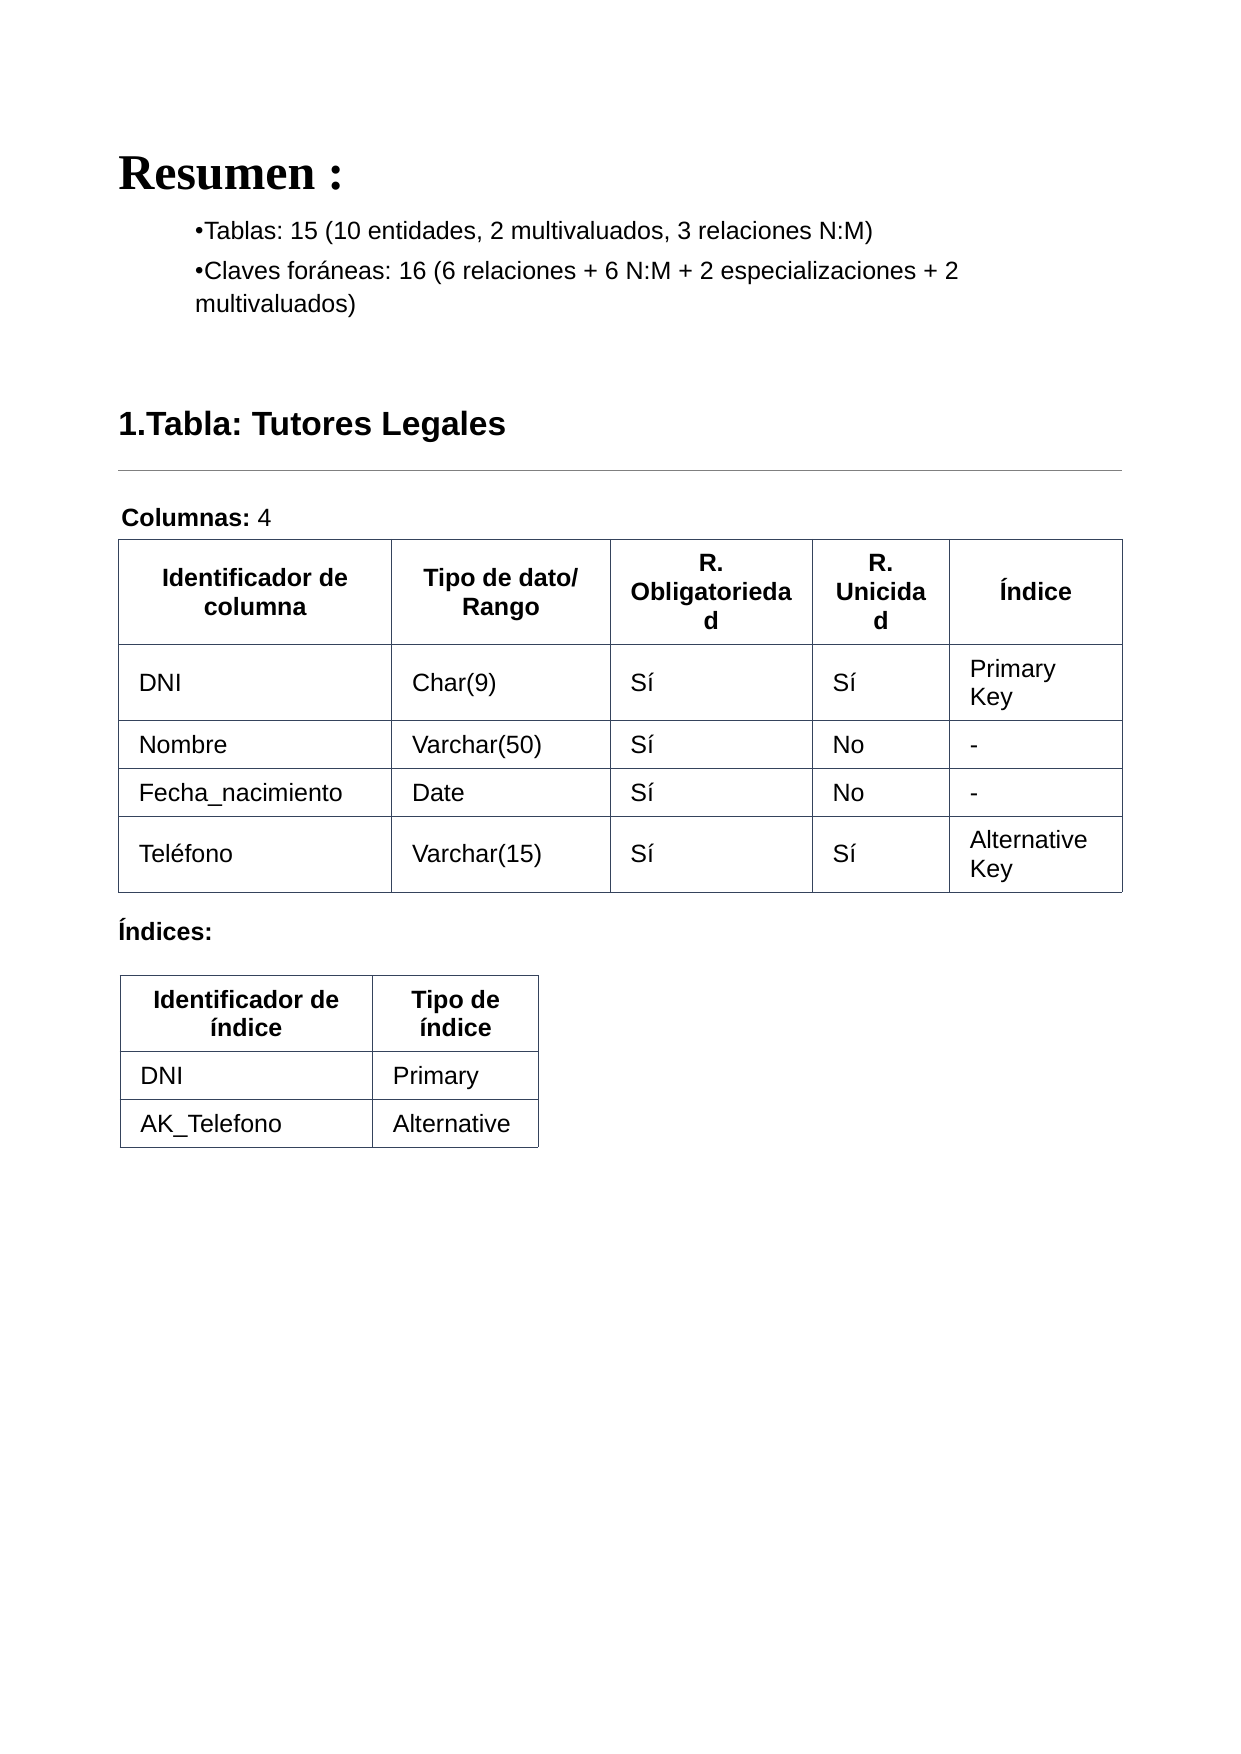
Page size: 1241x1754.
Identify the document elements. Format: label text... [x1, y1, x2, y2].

table_cell Nombre [119, 721, 391, 768]
table_header R. Unicidad [813, 540, 949, 644]
table_header Identificador de columna [119, 540, 391, 644]
table_cell Teléfono [119, 817, 391, 892]
table_header Índice [950, 540, 1122, 644]
table_header R. Obligatoriedad [611, 540, 812, 644]
table_cell Sí [611, 817, 812, 892]
text Columnas: 4 [121, 503, 1119, 532]
table_cell - [950, 721, 1122, 768]
table_cell Sí [813, 817, 949, 892]
text Índices: [118, 917, 1122, 946]
table_header Tipo de índice [373, 976, 538, 1051]
table_cell Sí [611, 721, 812, 768]
table_cell Varchar(50) [392, 721, 610, 768]
table_cell Primary [373, 1052, 538, 1099]
table_cell No [813, 769, 949, 816]
table_cell - [950, 769, 1122, 816]
list Tablas: 15 (10 entidades, 2 multivaluados, 3 relaciones N:M) [121, 216, 1119, 245]
table_cell Sí [611, 645, 812, 720]
table_cell No [813, 721, 949, 768]
table_cell Char(9) [392, 645, 610, 720]
table_cell Alternative Key [950, 817, 1122, 892]
table_cell Sí [611, 769, 812, 816]
table_cell Alternative [373, 1100, 538, 1147]
table_cell DNI [121, 1052, 372, 1099]
table_cell Varchar(15) [392, 817, 610, 892]
table_cell Primary Key [950, 645, 1122, 720]
table_cell Fecha_nacimiento [119, 769, 391, 816]
table_cell Date [392, 769, 610, 816]
subtitle 1.Tabla: Tutores Legales [118, 404, 1122, 443]
subtitle Resumen : [118, 143, 1122, 201]
table_header Identificador de índice [121, 976, 372, 1051]
table_cell DNI [119, 645, 391, 720]
list Claves foráneas: 16 (6 relaciones + 6 N:M + 2 especializaciones + 2 multivaluados) [121, 256, 1119, 317]
table_cell AK_Telefono [121, 1100, 372, 1147]
table_cell Sí [813, 645, 949, 720]
table_header Tipo de dato/ Rango [392, 540, 610, 644]
